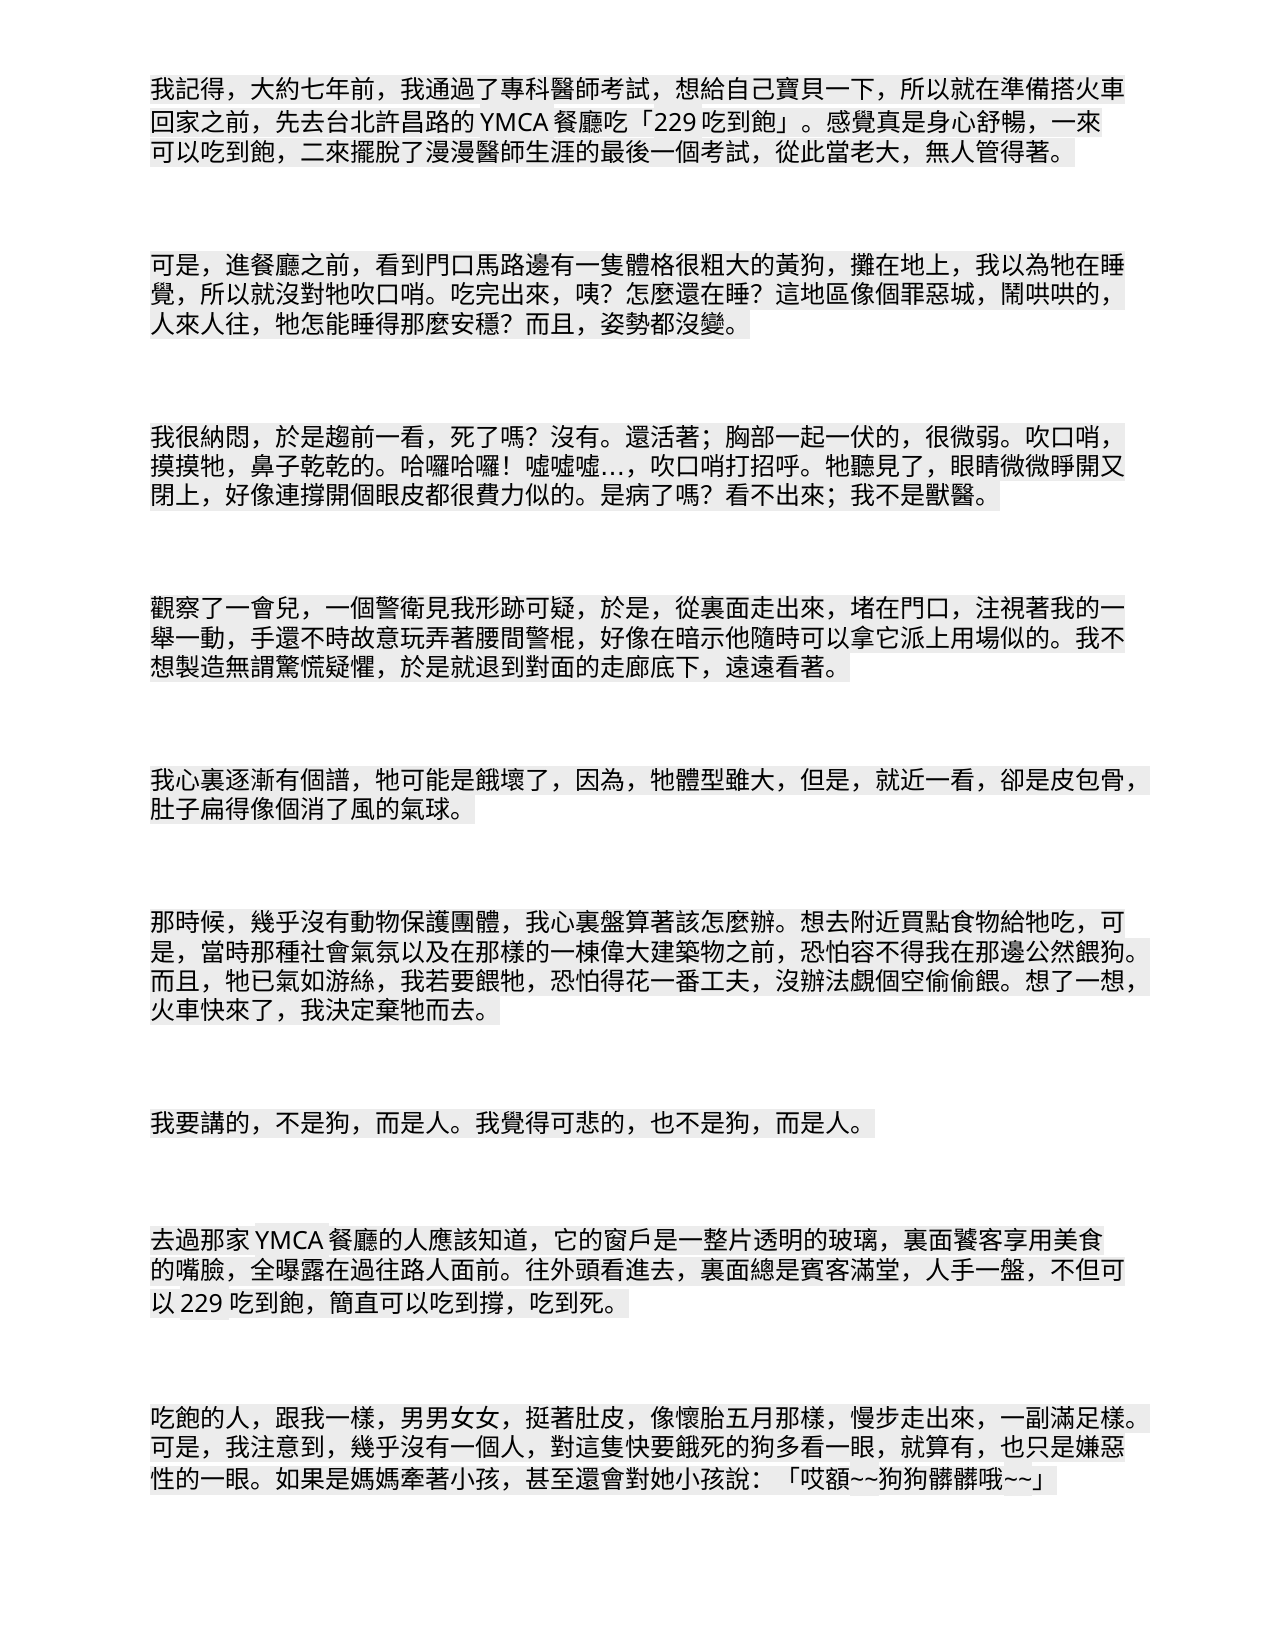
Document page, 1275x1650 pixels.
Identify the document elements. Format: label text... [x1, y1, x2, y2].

text 可是，進餐廳之前，看到門口馬路邊有一隻體格很粗大的黃狗，攤在地上，我以為牠在睡覺，所以就沒對牠吹口哨。吃完出來，咦？怎麼還在睡？這地區像個罪惡城，鬧哄哄的，人來人往，牠怎能睡得那麼安穩？而且，姿勢都沒變。 [150, 251, 1125, 339]
text 觀察了一會兒，一個警衛見我形跡可疑，於是，從裏面走出來，堵在門口，注視著我的一舉一動，手還不時故意玩弄著腰間警棍，好像在暗示他隨時可以拿它派上用場似的。我不想製造無謂驚慌疑懼，於是就退到對面的走廊底下，遠遠看著。 [150, 594, 1125, 682]
text 我記得，大約七年前，我通過了專科醫師考試，想給自己寶貝一下，所以就在準備搭火車回家之前，先去台北許昌路的YMCA餐廳吃「229吃到飽」。感覺真是身心舒暢，一來可以吃到飽，二來擺脫了漫漫醫師生涯的最後一個考試，從此當老大，無人管得著。 [150, 75, 1125, 167]
text 我要講的，不是狗，而是人。我覺得可悲的，也不是狗，而是人。 [150, 1109, 1125, 1138]
text 我很納悶，於是趨前一看，死了嗎？沒有。還活著；胸部一起一伏的，很微弱。吹口哨，摸摸牠，鼻子乾乾的。哈囉哈囉！噓噓噓…，吹口哨打招呼。牠聽見了，眼睛微微睜開又閉上，好像連撐開個眼皮都很費力似的。是病了嗎？看不出來；我不是獸醫。 [150, 423, 1125, 511]
text 我心裏逐漸有個譜，牠可能是餓壞了，因為，牠體型雖大，但是，就近一看，卻是皮包骨，肚子扁得像個消了風的氣球。 [150, 766, 1125, 824]
text 那時候，幾乎沒有動物保護團體，我心裏盤算著該怎麼辦。想去附近買點食物給牠吃，可是，當時那種社會氣氛以及在那樣的一棟偉大建築物之前，恐怕容不得我在那邊公然餵狗。而且，牠已氣如游絲，我若要餵牠，恐怕得花一番工夫，沒辦法覷個空偷偷餵。想了一想，火車快來了，我決定棄牠而去。 [150, 908, 1125, 1025]
text 去過那家YMCA餐廳的人應該知道，它的窗戶是一整片透明的玻璃，裏面饕客享用美食的嘴臉，全曝露在過往路人面前。往外頭看進去，裏面總是賓客滿堂，人手一盤，不但可以229 吃到飽，簡直可以吃到撐，吃到死。 [150, 1222, 1125, 1320]
text 吃飽的人，跟我一樣，男男女女，挺著肚皮，像懷胎五月那樣，慢步走出來，一副滿足樣。可是，我注意到，幾乎沒有一個人，對這隻快要餓死的狗多看一眼，就算有，也只是嫌惡性的一眼。如果是媽媽牽著小孩，甚至還會對她小孩說：「哎額~~狗狗髒髒哦~~」 [150, 1404, 1125, 1496]
